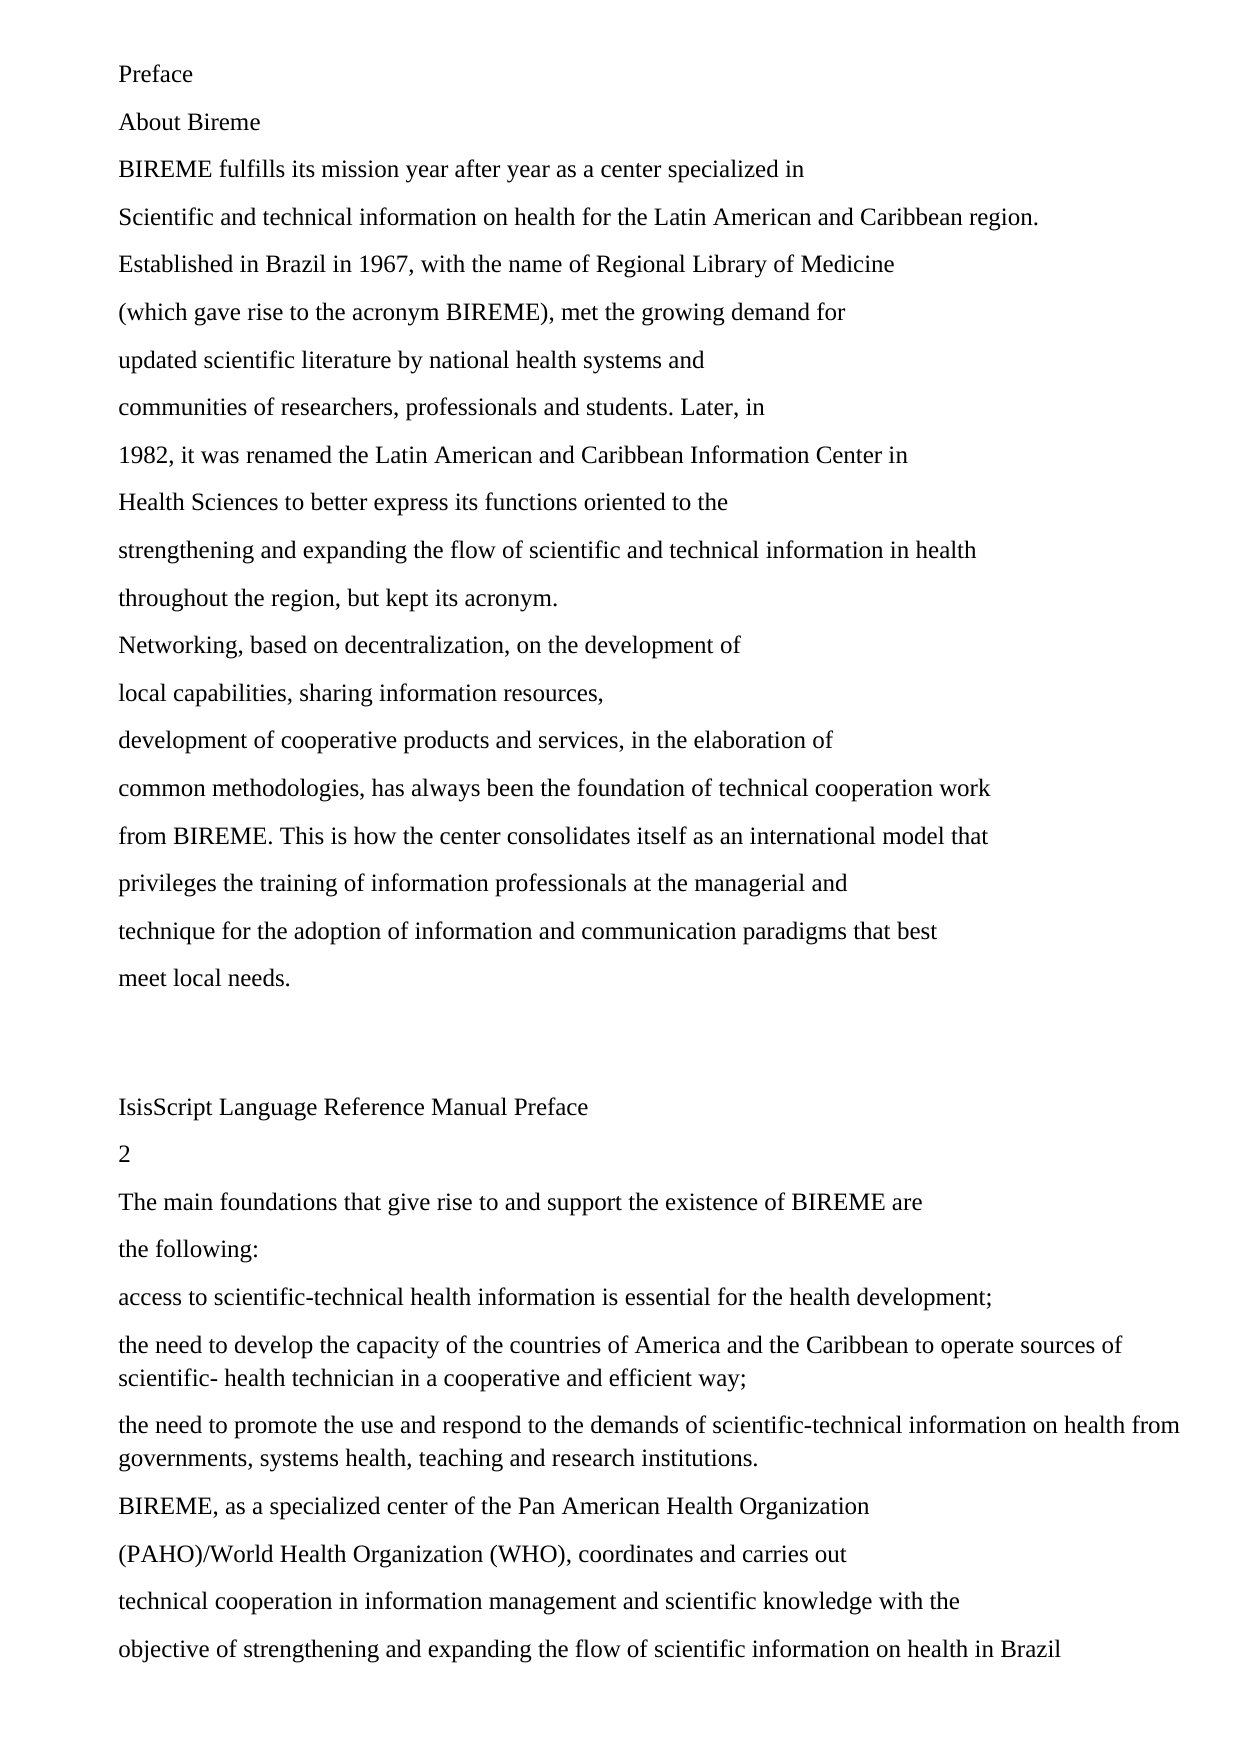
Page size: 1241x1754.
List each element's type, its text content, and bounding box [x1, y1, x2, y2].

text throughout the region, but kept its acronym. [118, 583, 1181, 611]
text meet local needs. [118, 963, 1181, 992]
text 1982, it was renamed the Latin American and Caribbean Information Center in [118, 440, 1181, 469]
text development of cooperative products and services, in the elaboration of [118, 726, 1181, 754]
text common methodologies, has always been the foundation of technical cooperation work [118, 773, 1181, 802]
text communities of researchers, professionals and students. Later, in [118, 392, 1181, 421]
text the need to develop the capacity of the countries of America and the Caribbean to operate sources of scientific- health technician in a cooperative and efficient way; [118, 1330, 1181, 1392]
text The main foundations that give rise to and support the existence of BIREME are [118, 1187, 1181, 1216]
text (PAHO)/World Health Organization (WHO), coordinates and carries out [118, 1539, 1181, 1567]
text BIREME fulfills its mission year after year as a center specialized in [118, 154, 1181, 183]
text IsisScript Language Reference Manual Preface [118, 1092, 1181, 1121]
text technical cooperation in information management and scientific knowledge with the [118, 1586, 1181, 1615]
text Preface [118, 59, 1181, 88]
text technique for the adoption of information and communication paradigms that best [118, 916, 1181, 945]
text About Bireme [118, 107, 1181, 135]
text Health Sciences to better express its functions oriented to the [118, 487, 1181, 516]
text privileges the training of information professionals at the managerial and [118, 868, 1181, 897]
text Networking, based on decentralization, on the development of [118, 630, 1181, 659]
text objective of strengthening and expanding the flow of scientific information on health in Brazil [118, 1634, 1181, 1663]
text 2 [118, 1139, 1181, 1168]
text Established in Brazil in 1967, with the name of Regional Library of Medicine [118, 249, 1181, 278]
text updated scientific literature by national health systems and [118, 345, 1181, 373]
text local capabilities, sharing information resources, [118, 678, 1181, 707]
text BIREME, as a specialized center of the Pan American Health Organization [118, 1491, 1181, 1520]
text (which gave rise to the acronym BIREME), met the growing demand for [118, 297, 1181, 326]
text the following: [118, 1234, 1181, 1263]
text Scientific and technical information on health for the Latin American and Caribbean region. [118, 202, 1181, 231]
text strengthening and expanding the flow of scientific and technical information in health [118, 535, 1181, 564]
text from BIREME. This is how the center consolidates itself as an international model that [118, 821, 1181, 849]
text the need to promote the use and respond to the demands of scientific-technical information on health from governments, systems health, teaching and research institutions. [118, 1410, 1181, 1472]
text access to scientific-technical health information is essential for the health development; [118, 1282, 1181, 1311]
